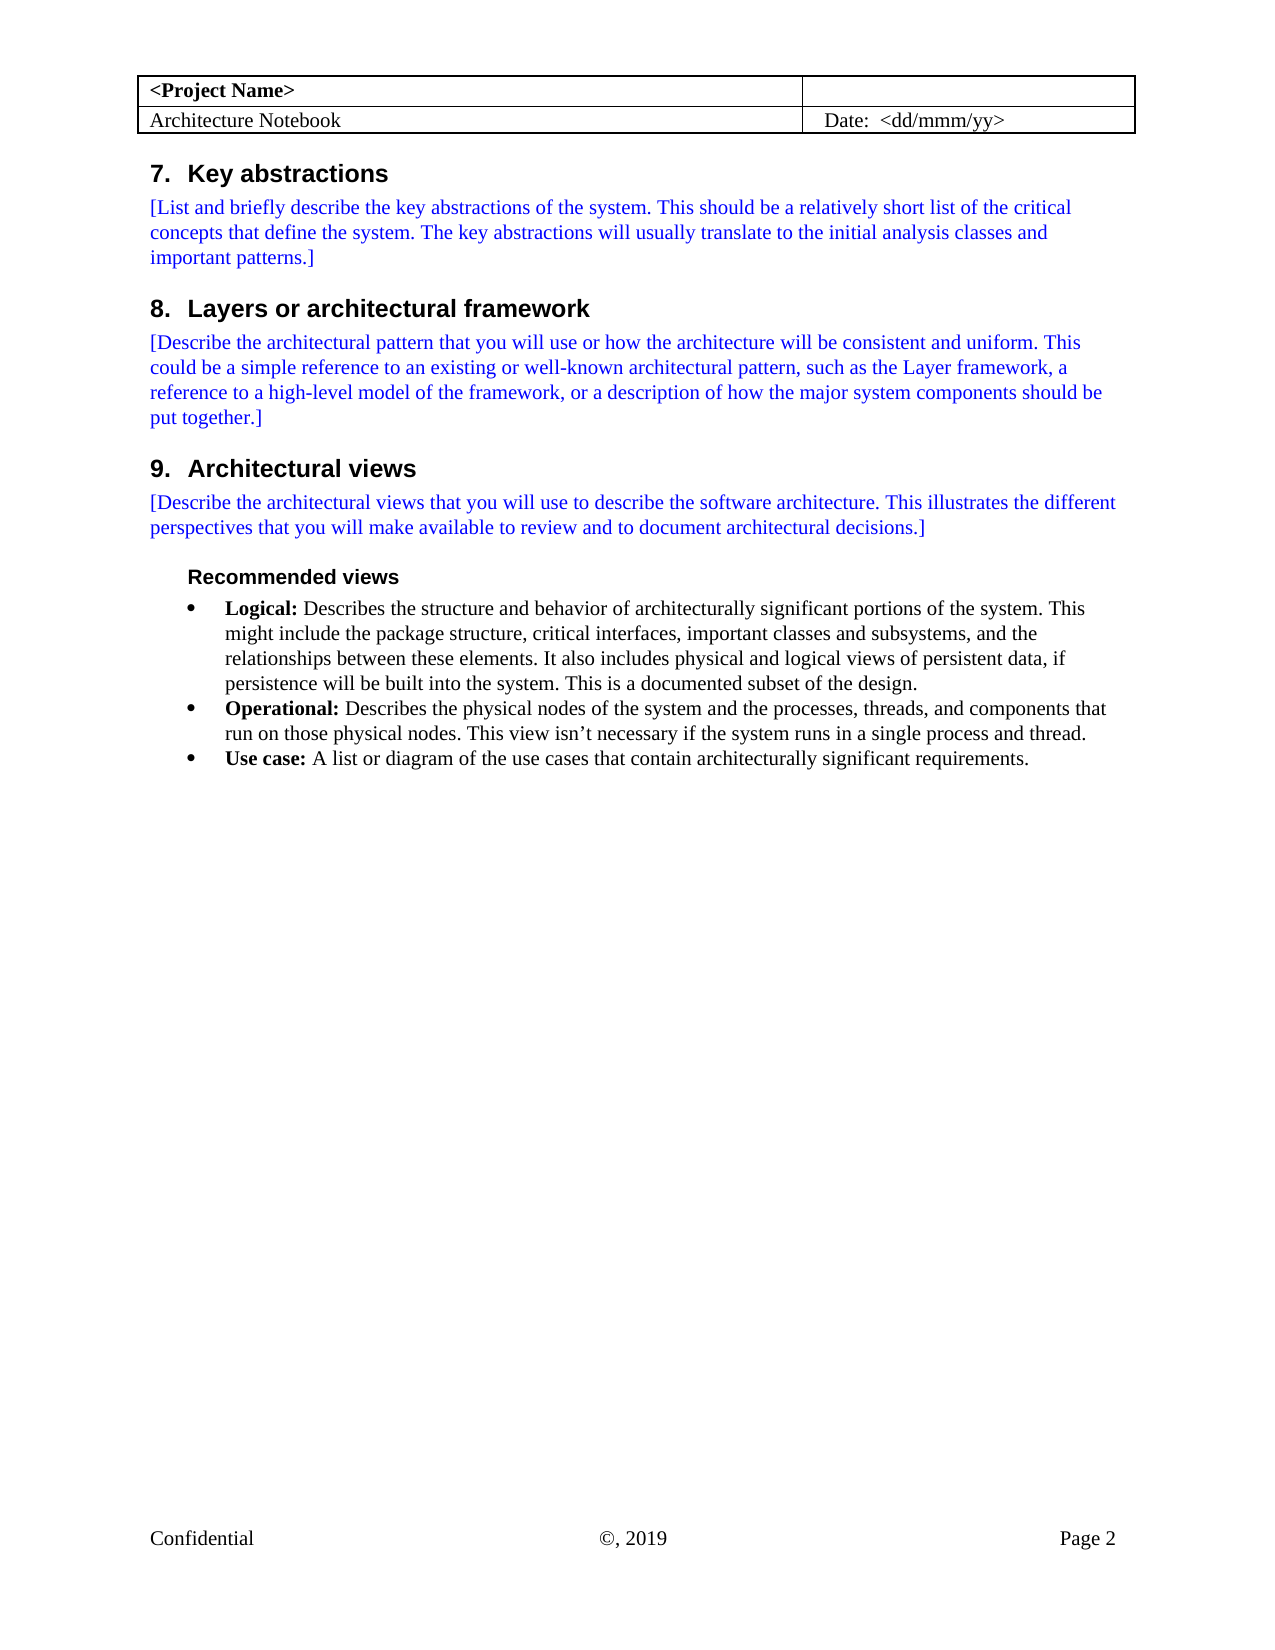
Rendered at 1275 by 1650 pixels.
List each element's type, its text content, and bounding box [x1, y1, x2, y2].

subtitle Layers or architectural framework [150, 294, 1125, 323]
text [Describe the architectural pattern that you will use or how the architecture will be consistent and uniform. This could be a simple reference to an existing or well-known architectural pattern, such as the Layer framework, a reference to a high-level model of the framework, or a description of how the major system components should be put together.] [150, 329, 1125, 429]
list Operational: Describes the physical nodes of the system and the processes, threads, and components that run on those physical nodes. This view isn’t necessary if the system runs in a single process and thread. [187, 695, 1125, 745]
subtitle Key abstractions [150, 159, 1125, 188]
text [Describe the architectural views that you will use to describe the software architecture. This illustrates the different perspectives that you will make available to review and to document architectural decisions.] [150, 489, 1125, 539]
list Logical: Describes the structure and behavior of architecturally significant portions of the system. This might include the package structure, critical interfaces, important classes and subsystems, and the relationships between these elements. It also includes physical and logical views of persistent data, if persistence will be built into the system. This is a documented subset of the design. [187, 595, 1125, 695]
text [List and briefly describe the key abstractions of the system. This should be a relatively short list of the critical concepts that define the system. The key abstractions will usually translate to the initial analysis classes and important patterns.] [150, 194, 1125, 269]
list Use case: A list or diagram of the use cases that contain architecturally significant requirements. [187, 745, 1125, 770]
subtitle Architectural views [150, 454, 1125, 483]
subtitle Recommended views [150, 564, 1125, 589]
